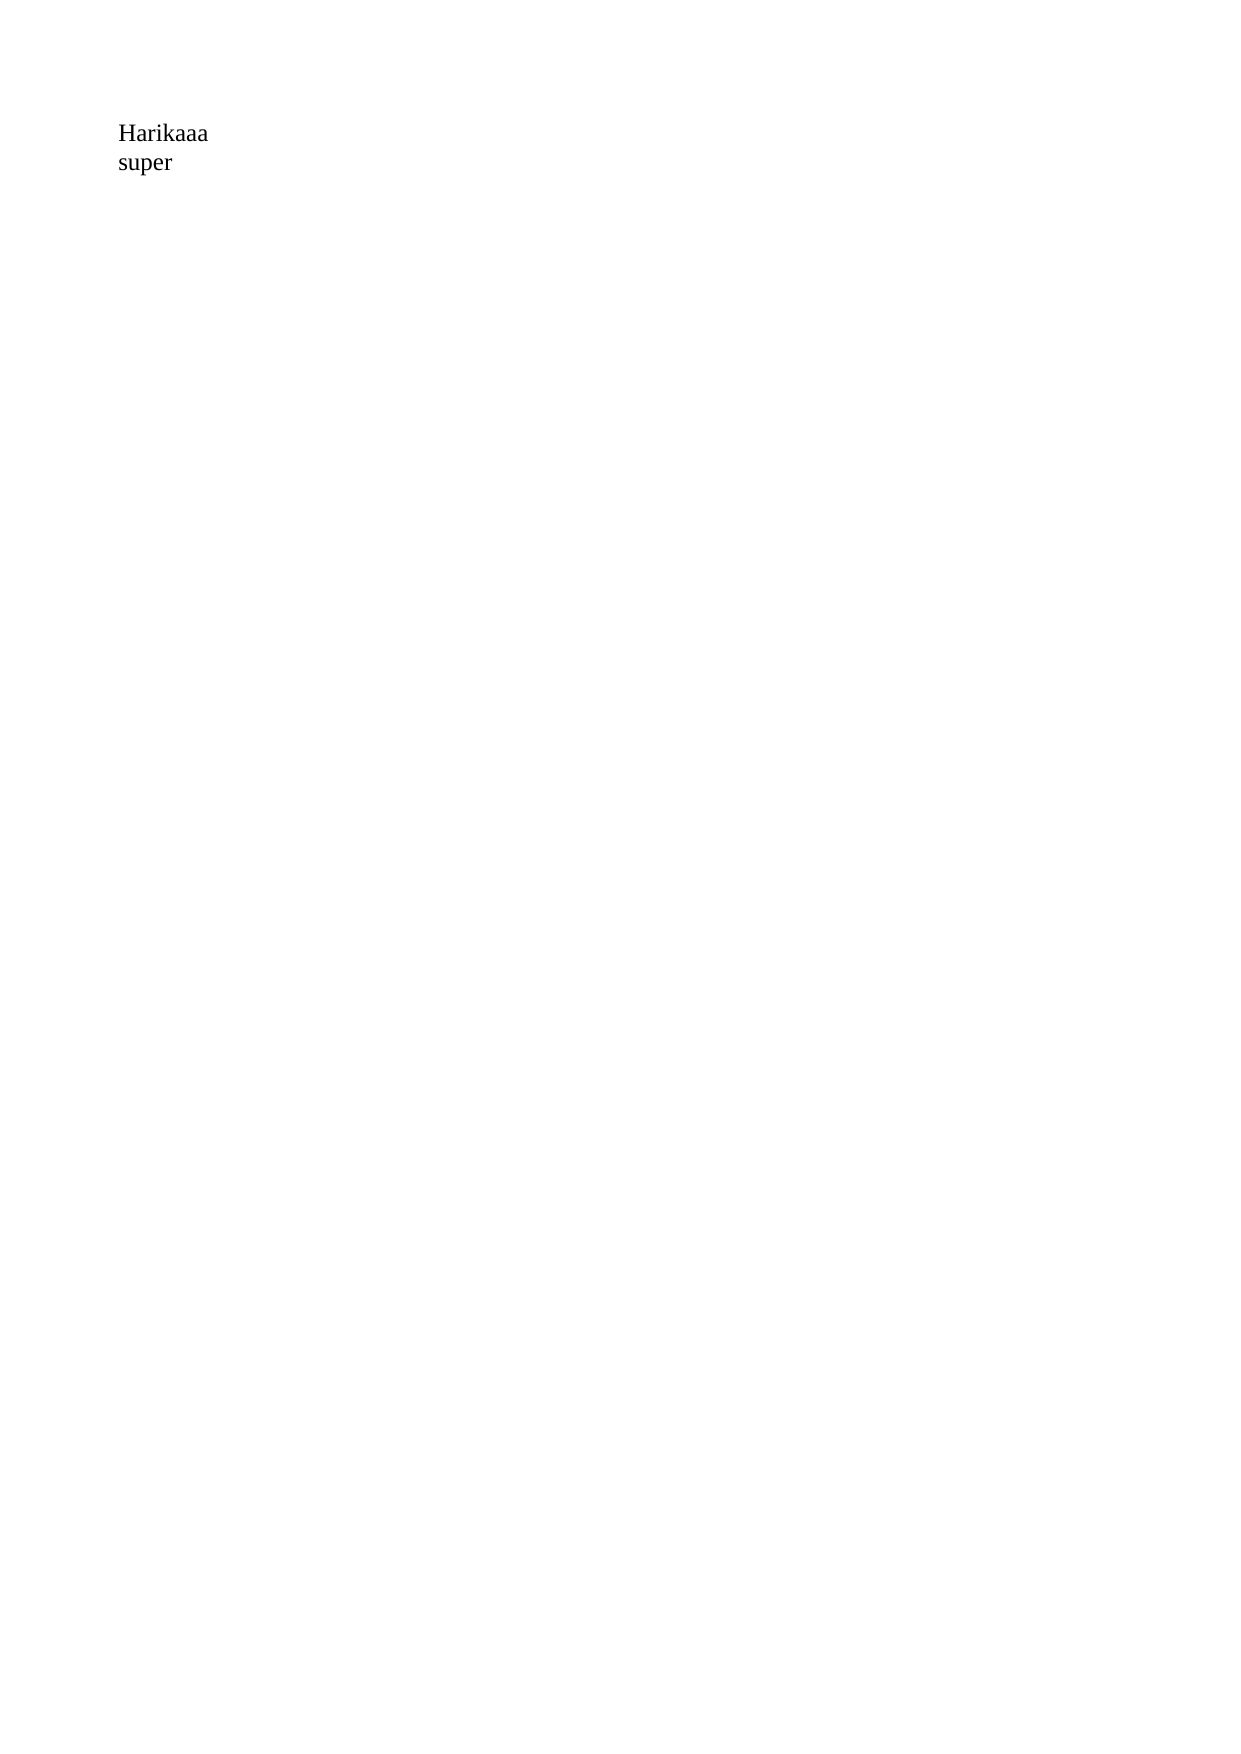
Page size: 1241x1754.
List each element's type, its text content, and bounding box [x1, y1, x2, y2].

text Harikaaa [118, 118, 1122, 147]
text super [118, 147, 1122, 176]
